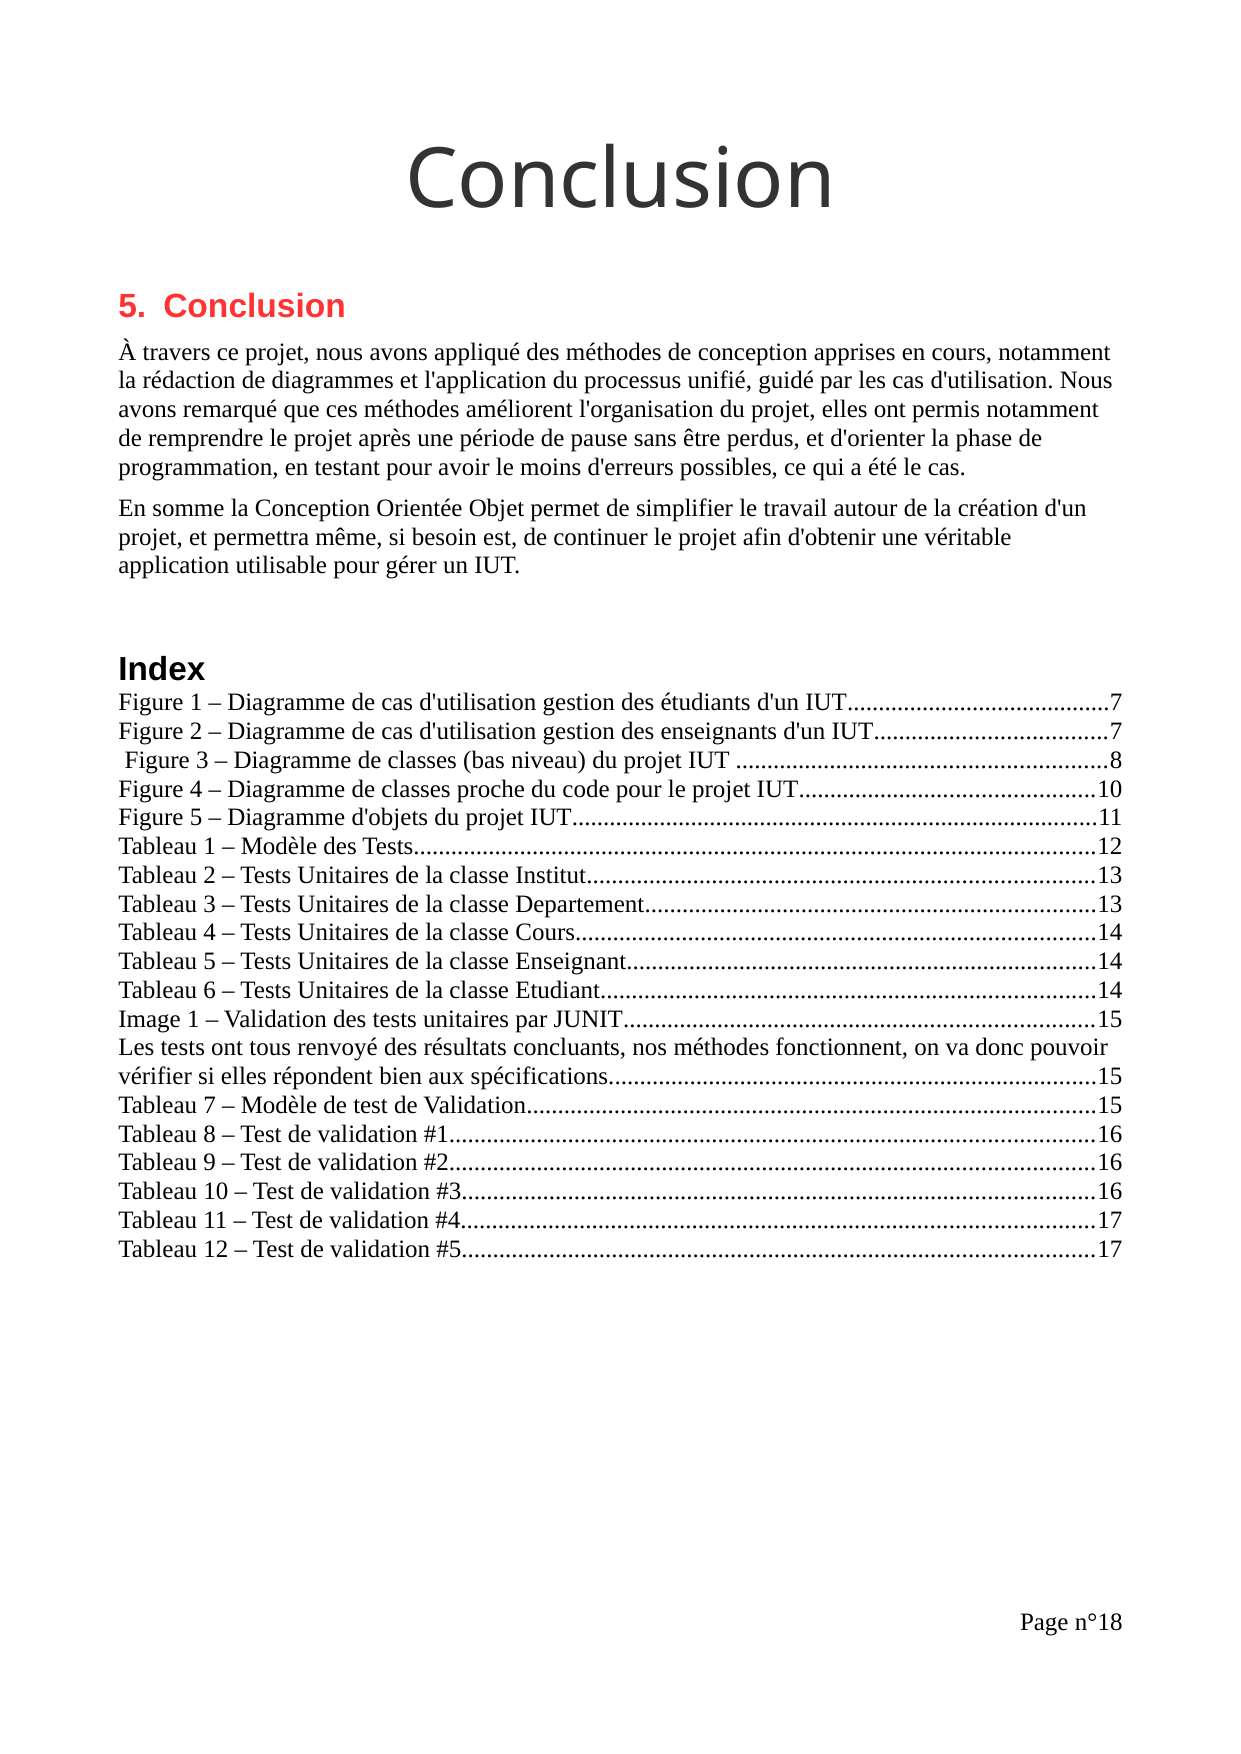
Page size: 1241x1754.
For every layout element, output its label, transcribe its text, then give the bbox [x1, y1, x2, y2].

text Tableau 5 – Tests Unitaires de la classe Enseignant 14 [118, 946, 1122, 975]
subtitle Index [118, 649, 1122, 687]
text Figure 3 – Diagramme de classes (bas niveau) du projet IUT 8 [118, 745, 1122, 774]
text Tableau 8 – Test de validation #1 16 [118, 1119, 1122, 1147]
text Figure 4 – Diagramme de classes proche du code pour le projet IUT 10 [118, 774, 1122, 802]
text Figure 5 – Diagramme d'objets du projet IUT 11 [118, 802, 1122, 831]
text Tableau 9 – Test de validation #2 16 [118, 1147, 1122, 1176]
subtitle Conclusion [118, 285, 1122, 324]
text Tableau 12 – Test de validation #5 17 [118, 1234, 1122, 1262]
text Tableau 10 – Test de validation #3 16 [118, 1176, 1122, 1205]
text Tableau 6 – Tests Unitaires de la classe Etudiant 14 [118, 975, 1122, 1004]
text Figure 2 – Diagramme de cas d'utilisation gestion des enseignants d'un IUT 7 [118, 716, 1122, 745]
text Image 1 – Validation des tests unitaires par JUNIT 15 [118, 1004, 1122, 1032]
text Les tests ont tous renvoyé des résultats concluants, nos méthodes fonctionnent, on va donc pouvoir vérifier si elles répondent bien aux spécifications. 15 [118, 1032, 1122, 1090]
text Conclusion [118, 118, 1122, 232]
text Figure 1 – Diagramme de cas d'utilisation gestion des étudiants d'un IUT 7 [118, 687, 1122, 716]
text Tableau 7 – Modèle de test de Validation 15 [118, 1090, 1122, 1119]
text Tableau 1 – Modèle des Tests 12 [118, 831, 1122, 860]
text Tableau 4 – Tests Unitaires de la classe Cours 14 [118, 917, 1122, 946]
text Tableau 3 – Tests Unitaires de la classe Departement 13 [118, 889, 1122, 917]
text Tableau 2 – Tests Unitaires de la classe Institut 13 [118, 860, 1122, 889]
text En somme la Conception Orientée Objet permet de simplifier le travail autour de la création d'un projet, et permettra même, si besoin est, de continuer le projet afin d'obtenir une véritable application utilisable pour gérer un IUT. [118, 493, 1122, 579]
text Tableau 11 – Test de validation #4 17 [118, 1205, 1122, 1234]
text À travers ce projet, nous avons appliqué des méthodes de conception apprises en cours, notamment la rédaction de diagrammes et l'application du processus unifié, guidé par les cas d'utilisation. Nous avons remarqué que ces méthodes améliorent l'organisation du projet, elles ont permis notamment de remprendre le projet après une période de pause sans être perdus, et d'orienter la phase de programmation, en testant pour avoir le moins d'erreurs possibles, ce qui a été le cas. [118, 337, 1122, 480]
